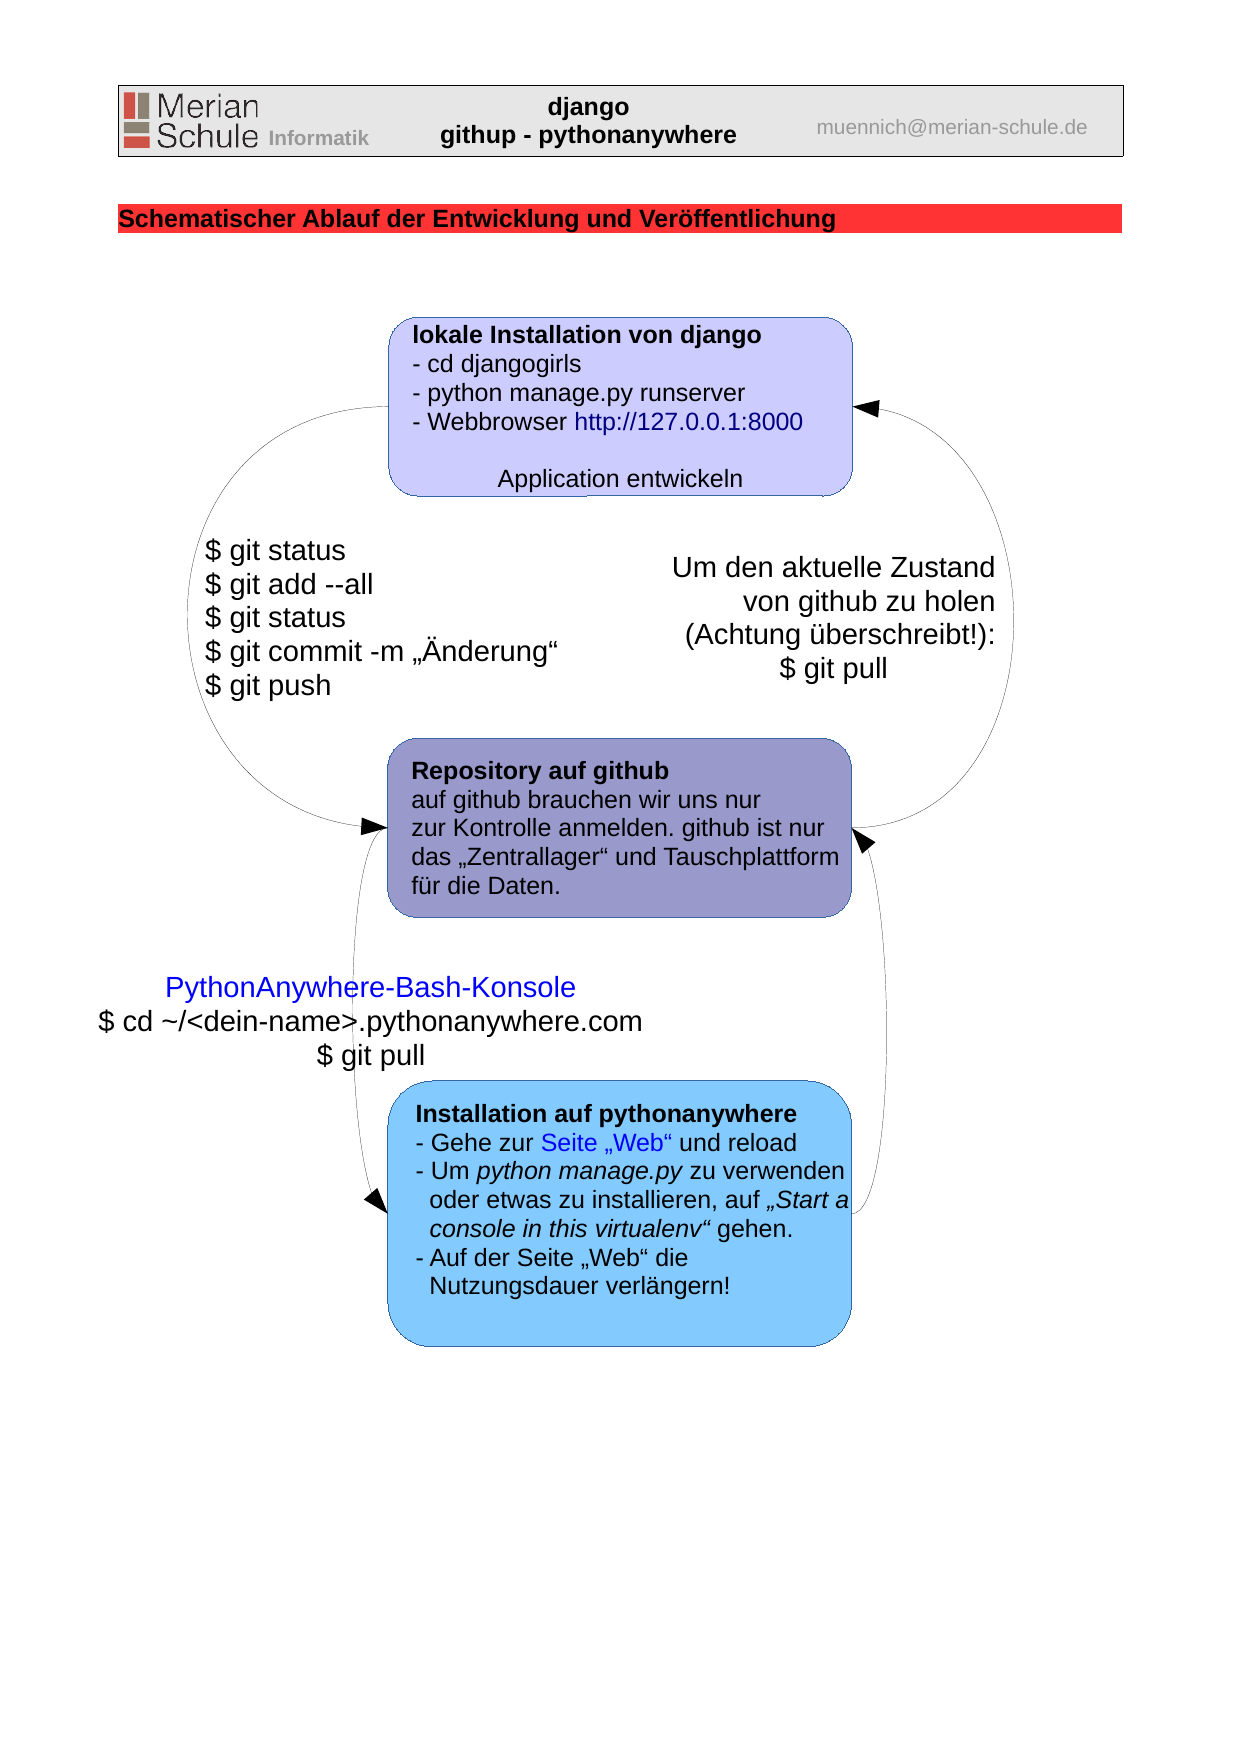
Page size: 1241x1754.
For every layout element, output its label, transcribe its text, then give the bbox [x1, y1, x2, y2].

text Schematischer Ablauf der Entwicklung und Veröffentlichung [118, 204, 1122, 233]
picture [123, 92, 258, 148]
